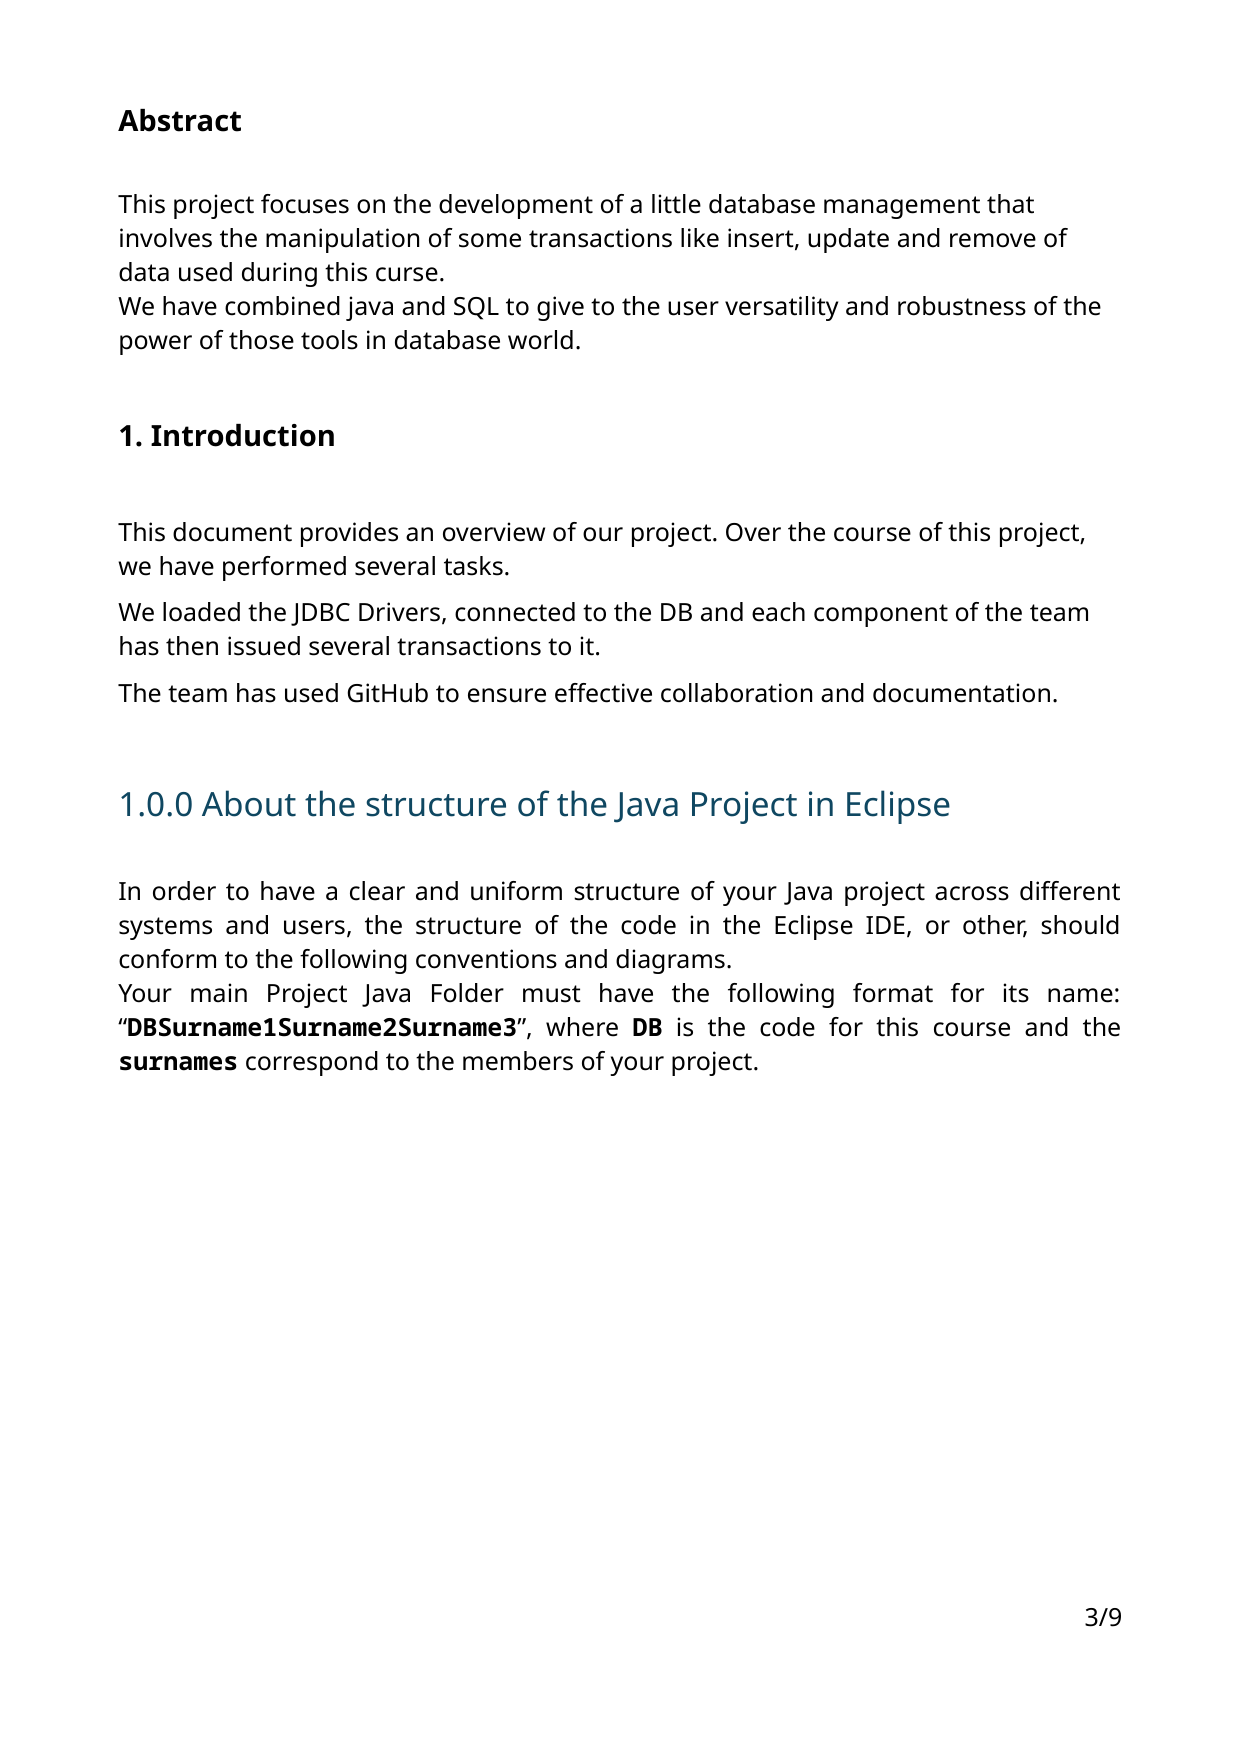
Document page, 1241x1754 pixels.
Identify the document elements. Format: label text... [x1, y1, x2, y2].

text We loaded the JDBC Drivers, connected to the DB and each component of the team has then issued several transactions to it. [118, 595, 1122, 663]
text In order to have a clear and uniform structure of your Java project across different systems and users, the structure of the code in the Eclipse IDE, or other, should conform to the following conventions and diagrams. [118, 873, 1122, 975]
text Your main Project Java Folder must have the following format for its name: “DBSurname1Surname2Surname3”, where DB is the code for this course and the surnames correspond to the members of your project. [118, 975, 1122, 1078]
text This document provides an overview of our project. Over the course of this project, we have performed several tasks. [118, 514, 1122, 582]
text This project focuses on the development of a little database management that involves the manipulation of some transactions like insert, update and remove of data used during this curse. [118, 186, 1122, 288]
subtitle 1. Introduction [118, 416, 1122, 455]
subtitle Abstract [118, 100, 1122, 140]
subtitle 1.0.0 About the structure of the Java Project in Eclipse [118, 781, 1122, 827]
text The team has used GitHub to ensure effective collaboration and documentation. [118, 676, 1122, 710]
text We have combined java and SQL to give to the user versatility and robustness of the power of those tools in database world. [118, 288, 1122, 357]
